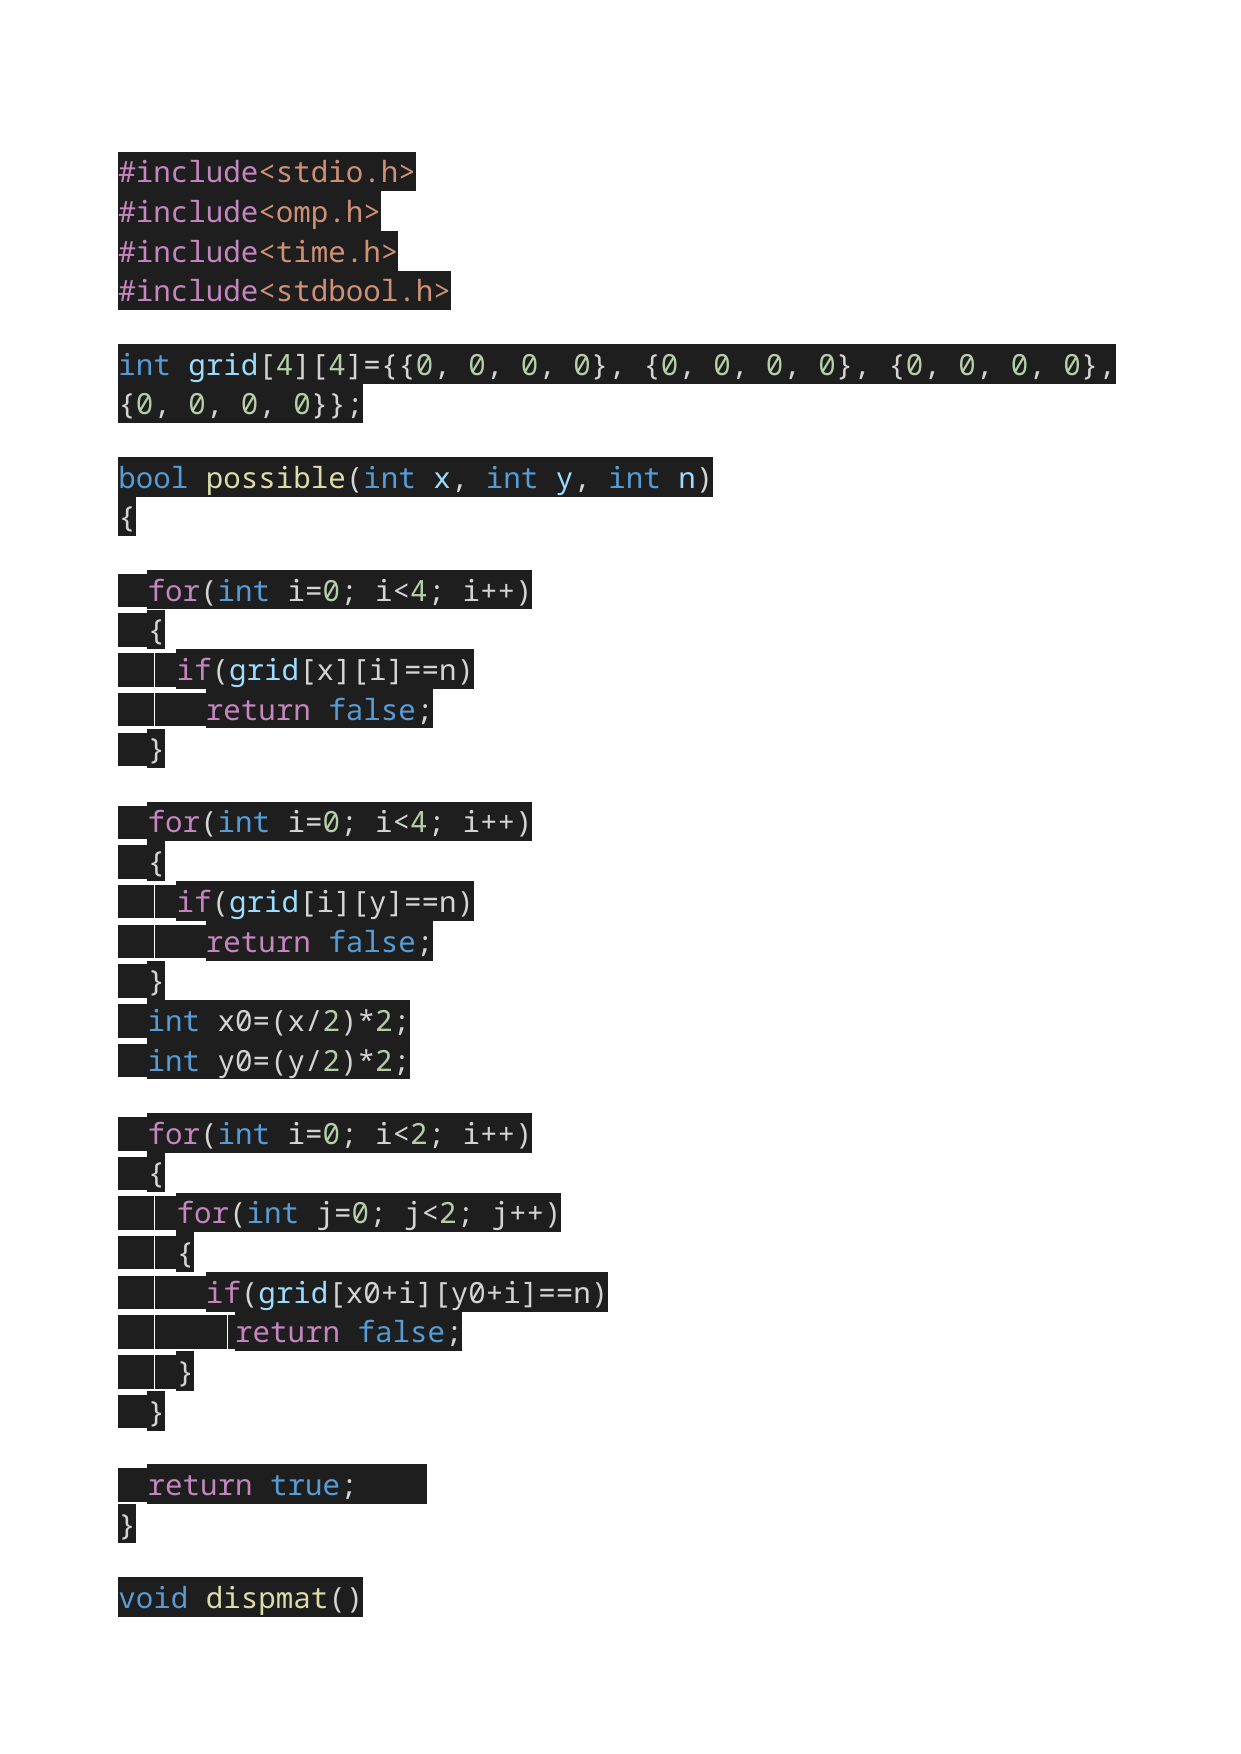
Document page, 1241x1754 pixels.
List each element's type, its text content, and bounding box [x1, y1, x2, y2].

text if(grid[x0+i][y0+i]==n) [118, 1272, 1122, 1312]
text void dispmat() [118, 1577, 1122, 1617]
text return false; [118, 921, 1122, 961]
text } [118, 1504, 1122, 1543]
text for(int i=0; i<4; i++) [118, 570, 1122, 609]
text #include<time.h> [118, 231, 1122, 271]
text for(int i=0; i<2; i++) [118, 1113, 1122, 1153]
text bool possible(int x, int y, int n) [118, 457, 1122, 497]
text #include<omp.h> [118, 191, 1122, 231]
text { [118, 609, 1122, 649]
text { [118, 1153, 1122, 1192]
text int x0=(x/2)*2; [118, 1000, 1122, 1040]
text } [118, 728, 1122, 768]
text { [118, 497, 1122, 536]
text { [118, 841, 1122, 881]
text { [118, 1232, 1122, 1272]
text for(int j=0; j<2; j++) [118, 1192, 1122, 1232]
text return false; [118, 689, 1122, 728]
text } [118, 961, 1122, 1000]
text for(int i=0; i<4; i++) [118, 802, 1122, 841]
text int grid[4][4]={{0, 0, 0, 0}, {0, 0, 0, 0}, {0, 0, 0, 0}, {0, 0, 0, 0}}; [118, 344, 1122, 423]
text } [118, 1351, 1122, 1391]
text if(grid[i][y]==n) [118, 881, 1122, 921]
text if(grid[x][i]==n) [118, 649, 1122, 689]
text } [118, 1391, 1122, 1431]
text int y0=(y/2)*2; [118, 1040, 1122, 1079]
text #include<stdio.h> [118, 152, 1122, 191]
text return false; [118, 1312, 1122, 1351]
text #include<stdbool.h> [118, 271, 1122, 310]
text return true; [118, 1464, 1122, 1504]
